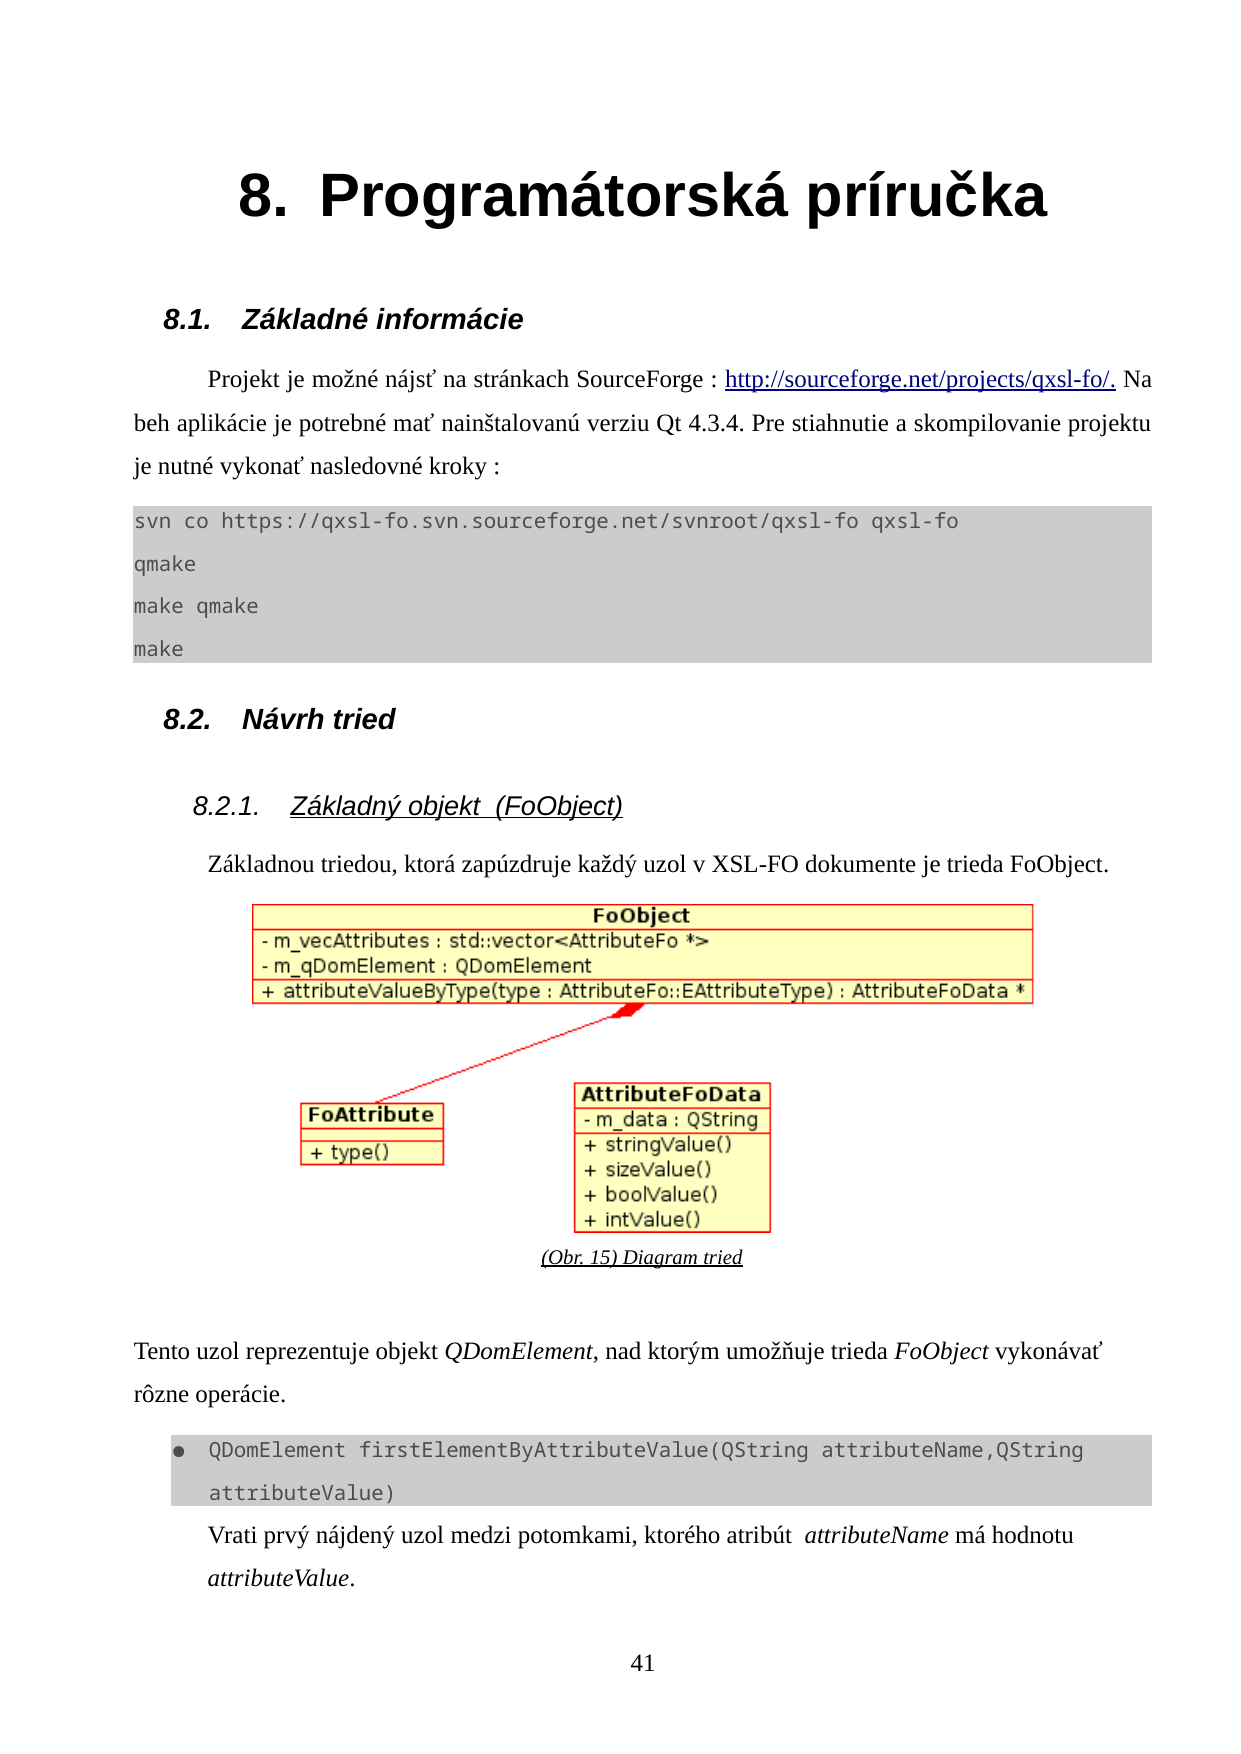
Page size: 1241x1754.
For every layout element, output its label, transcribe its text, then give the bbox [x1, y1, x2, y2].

text make [133, 634, 1152, 663]
subtitle Návrh tried [163, 702, 1152, 735]
subtitle Základné informácie [163, 302, 1152, 335]
subtitle Programátorská príručka [133, 158, 1152, 229]
text Projekt je možné nájsť na stránkach SourceForge : http://sourceforge.net/projects/qxsl-fo/. Na beh aplikácie je potrebné mať nainštalovanú verziu Qt 4.3.4. Pre stiahnutie a skompilovanie projektu je nutné vykonať nasledovné kroky : [133, 364, 1152, 479]
text svn co https://qxsl-fo.svn.sourceforge.net/svnroot/qxsl-fo qxsl-fo [133, 506, 1152, 535]
text qmake [133, 549, 1152, 577]
text Tento uzol reprezentuje objekt QDomElement, nad ktorým umožňuje trieda FoObject vykonávať rôzne operácie. [133, 1336, 1152, 1408]
text make qmake [133, 592, 1152, 620]
picture [252, 904, 1034, 1233]
subtitle Základný objekt (FoObject) [193, 789, 1152, 821]
text Vrati prvý nájdený uzol medzi potomkami, ktorého atribút attributeName má hodnotu attributeValue. [133, 1520, 1152, 1592]
text (Obr. 15) Diagram tried [133, 904, 1152, 1269]
text Základnou triedou, ktorá zapúzdruje každý uzol v XSL-FO dokumente je trieda FoObject. [133, 849, 1152, 878]
list QDomElement firstElementByAttributeValue(QString attributeName,QString attributeValue) [171, 1435, 1152, 1506]
